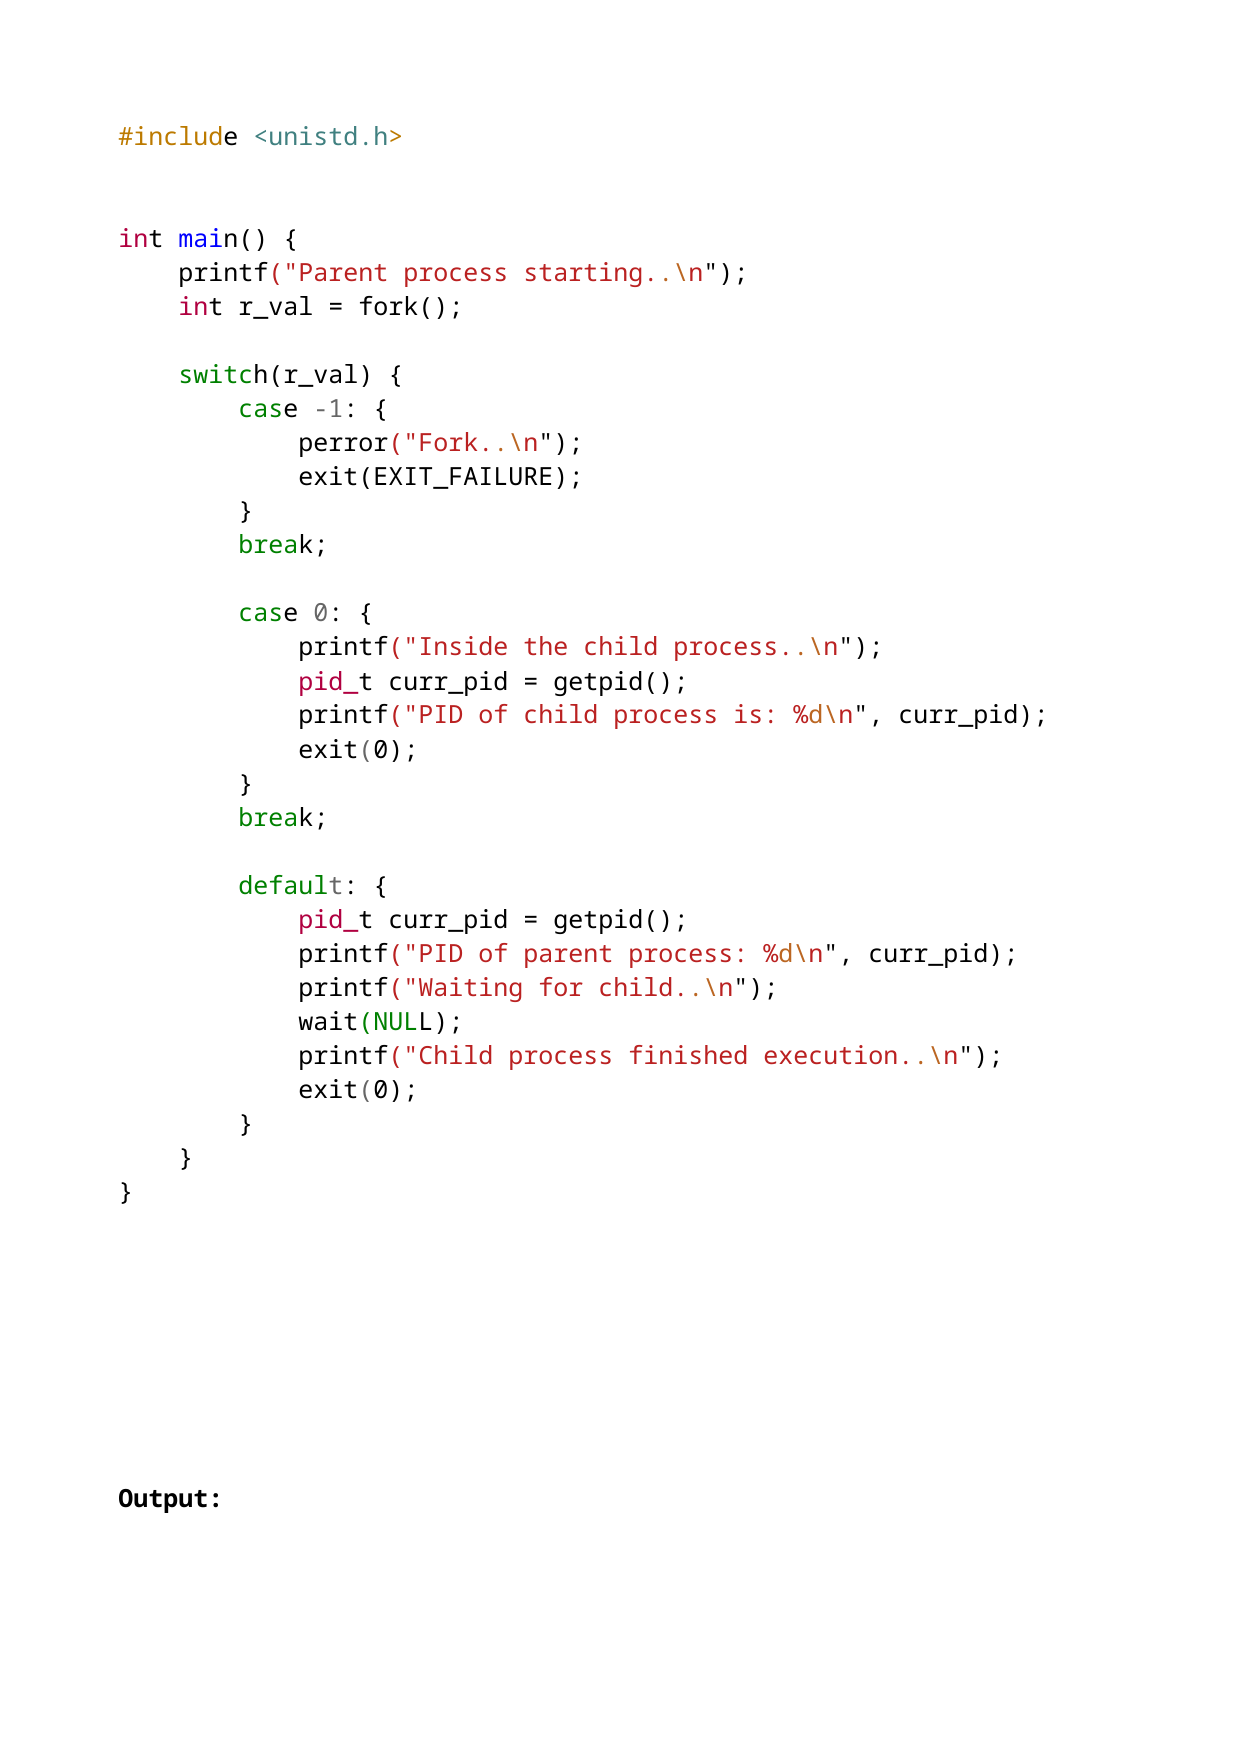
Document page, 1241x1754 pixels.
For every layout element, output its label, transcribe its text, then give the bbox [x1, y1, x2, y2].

text #include <unistd.h> [118, 118, 1122, 152]
text exit(0); [118, 731, 1122, 765]
text printf("PID of child process is: %d\n", curr_pid); [118, 697, 1122, 731]
text printf("Waiting for child..\n"); [118, 970, 1122, 1004]
text printf("Child process finished execution..\n"); [118, 1038, 1122, 1072]
text int main() { [118, 220, 1122, 254]
text int r_val = fork(); [118, 288, 1122, 322]
text } [118, 1174, 1122, 1208]
text } [118, 1106, 1122, 1140]
text pid_t curr_pid = getpid(); [118, 663, 1122, 697]
text wait(NULL); [118, 1004, 1122, 1038]
text } [118, 1140, 1122, 1174]
text printf("Inside the child process..\n"); [118, 629, 1122, 663]
text printf("Parent process starting..\n"); [118, 254, 1122, 288]
text exit(EXIT_FAILURE); [118, 459, 1122, 493]
text case -1: { [118, 391, 1122, 425]
text exit(0); [118, 1072, 1122, 1106]
text printf("PID of parent process: %d\n", curr_pid); [118, 936, 1122, 970]
text perror("Fork..\n"); [118, 425, 1122, 459]
text default: { [118, 867, 1122, 902]
text break; [118, 799, 1122, 833]
text pid_t curr_pid = getpid(); [118, 902, 1122, 936]
text case 0: { [118, 595, 1122, 629]
text } [118, 765, 1122, 799]
text break; [118, 527, 1122, 561]
text Output: [118, 1481, 1122, 1515]
text } [118, 493, 1122, 527]
text switch(r_val) { [118, 357, 1122, 391]
